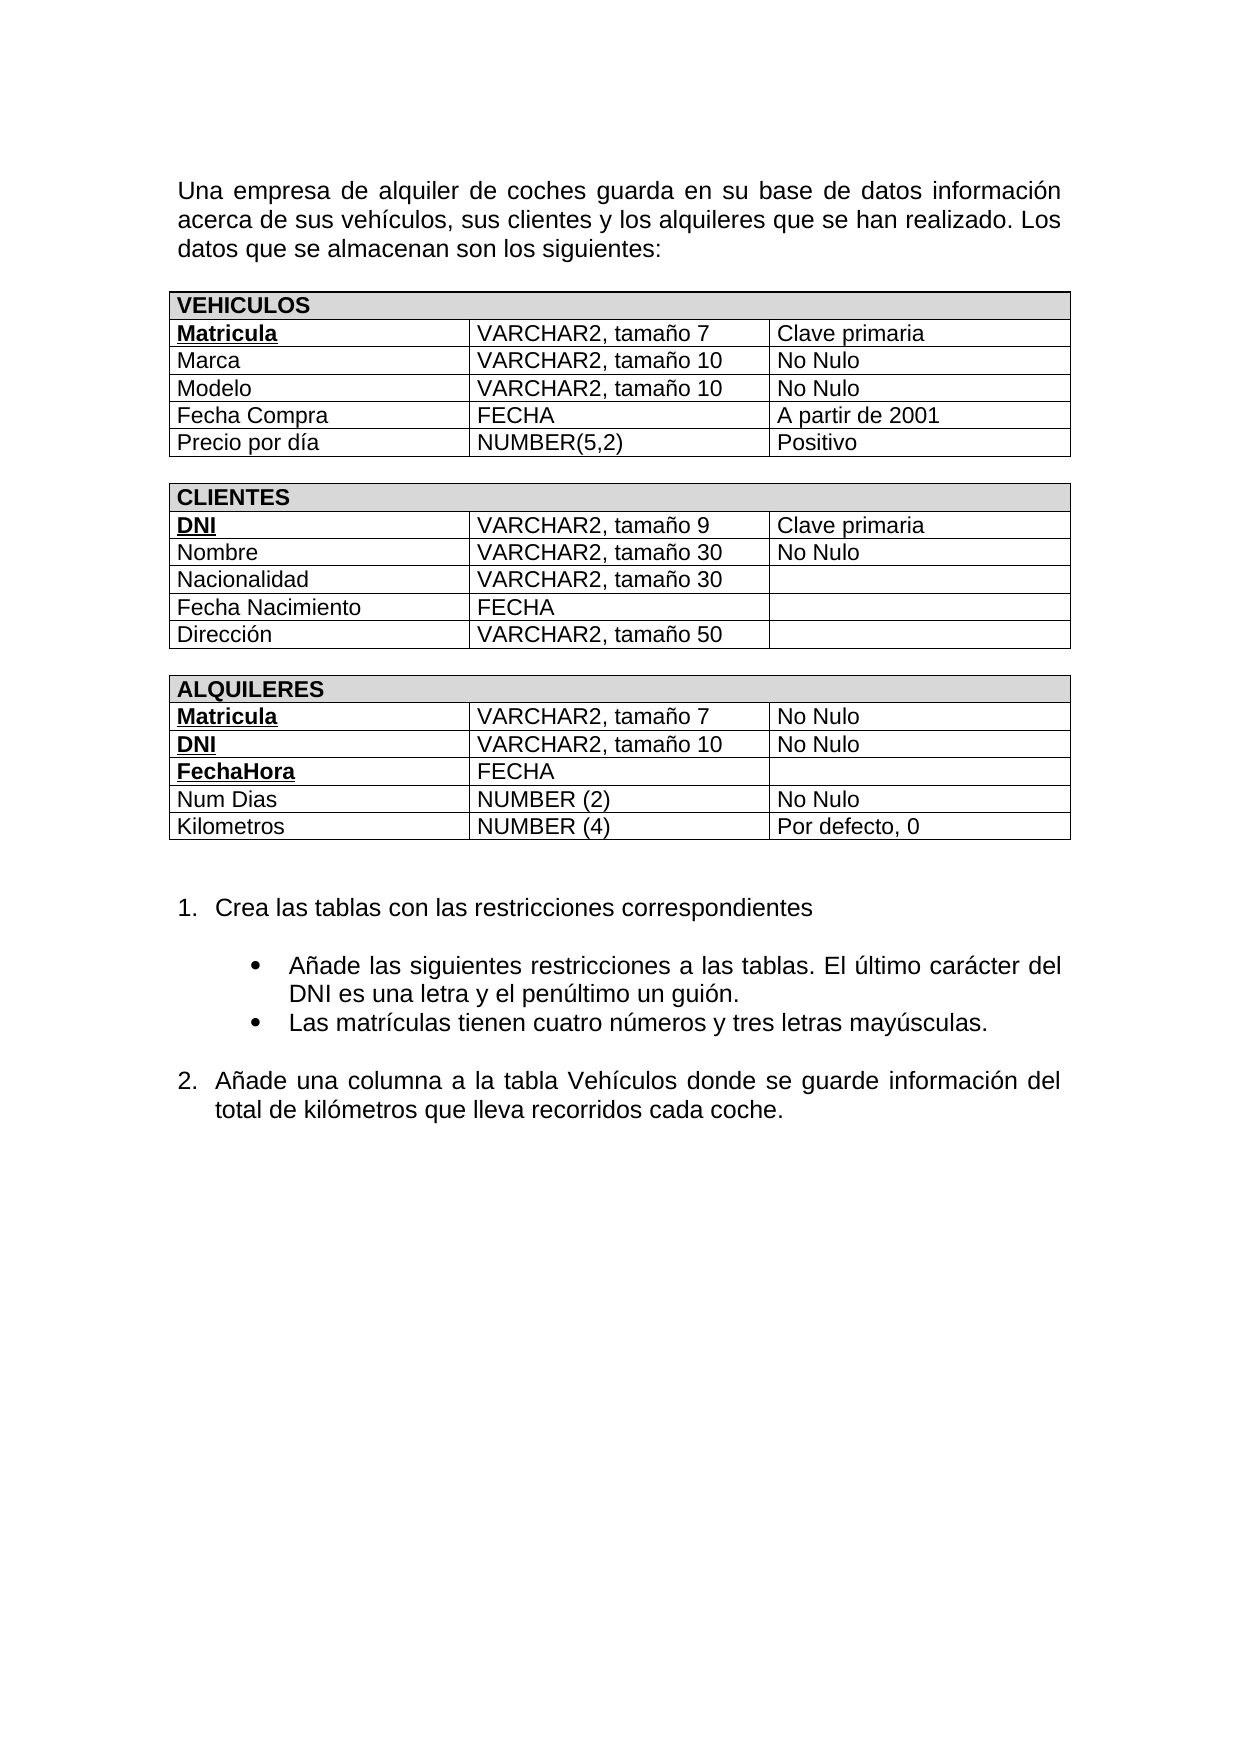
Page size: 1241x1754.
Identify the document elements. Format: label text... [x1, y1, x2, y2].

table_cell DNI [170, 512, 469, 538]
table_cell NUMBER (2) [470, 786, 769, 812]
table_cell Matricula [170, 320, 469, 346]
table_cell VARCHAR2, tamaño 30 [470, 566, 769, 593]
table_cell VARCHAR2, tamaño 10 [470, 375, 769, 401]
table_cell VARCHAR2, tamaño 7 [470, 320, 769, 346]
table_cell VARCHAR2, tamaño 10 [470, 731, 769, 757]
table_cell Nombre [170, 539, 469, 565]
table_cell DNI [170, 731, 469, 757]
table_cell [770, 758, 1070, 784]
table_cell Precio por día [170, 429, 469, 456]
table_cell Marca [170, 347, 469, 373]
table_cell A partir de 2001 [770, 402, 1070, 428]
table_cell [770, 594, 1070, 620]
table_cell No Nulo [770, 703, 1070, 730]
list Las matrículas tienen cuatro números y tres letras mayúsculas. [251, 1008, 1063, 1037]
table_cell Por defecto, 0 [770, 813, 1070, 839]
table_header VEHICULOS [170, 293, 1070, 319]
table_cell FechaHora [170, 758, 469, 784]
list Añade una columna a la tabla Vehículos donde se guarde información del total de kilómetros que lleva recorridos cada coche. [177, 1066, 1063, 1123]
table_cell Modelo [170, 375, 469, 401]
table_cell No Nulo [770, 347, 1070, 373]
table_cell Kilometros [170, 813, 469, 839]
table_cell FECHA [470, 402, 769, 428]
table_cell NUMBER (4) [470, 813, 769, 839]
table_cell Num Dias [170, 786, 469, 812]
table_cell VARCHAR2, tamaño 10 [470, 347, 769, 373]
table_cell VARCHAR2, tamaño 9 [470, 512, 769, 538]
table_cell No Nulo [770, 539, 1070, 565]
table_cell No Nulo [770, 731, 1070, 757]
table_cell No Nulo [770, 375, 1070, 401]
table_cell [770, 621, 1070, 647]
table_cell Clave primaria [770, 320, 1070, 346]
table_cell Fecha Nacimiento [170, 594, 469, 620]
table_cell VARCHAR2, tamaño 50 [470, 621, 769, 647]
table_cell [770, 566, 1070, 593]
table_cell Matricula [170, 703, 469, 730]
table_cell Clave primaria [770, 512, 1070, 538]
table_cell VARCHAR2, tamaño 30 [470, 539, 769, 565]
table_cell Positivo [770, 429, 1070, 456]
table_cell FECHA [470, 758, 769, 784]
table_cell FECHA [470, 594, 769, 620]
text Una empresa de alquiler de coches guarda en su base de datos información acerca de sus vehículos, sus clientes y los alquileres que se han realizado. Los datos que se almacenan son los siguientes: [177, 176, 1063, 263]
list Añade las siguientes restricciones a las tablas. El último carácter del DNI es una letra y el penúltimo un guión. [251, 951, 1063, 1008]
table_cell VARCHAR2, tamaño 7 [470, 703, 769, 730]
table_header CLIENTES [170, 484, 1070, 511]
table_cell NUMBER(5,2) [470, 429, 769, 456]
table_cell No Nulo [770, 786, 1070, 812]
table_cell Nacionalidad [170, 566, 469, 593]
table_cell Dirección [170, 621, 469, 647]
table_header ALQUILERES [170, 676, 1070, 702]
list Crea las tablas con las restricciones correspondientes [177, 893, 1063, 922]
table_cell Fecha Compra [170, 402, 469, 428]
